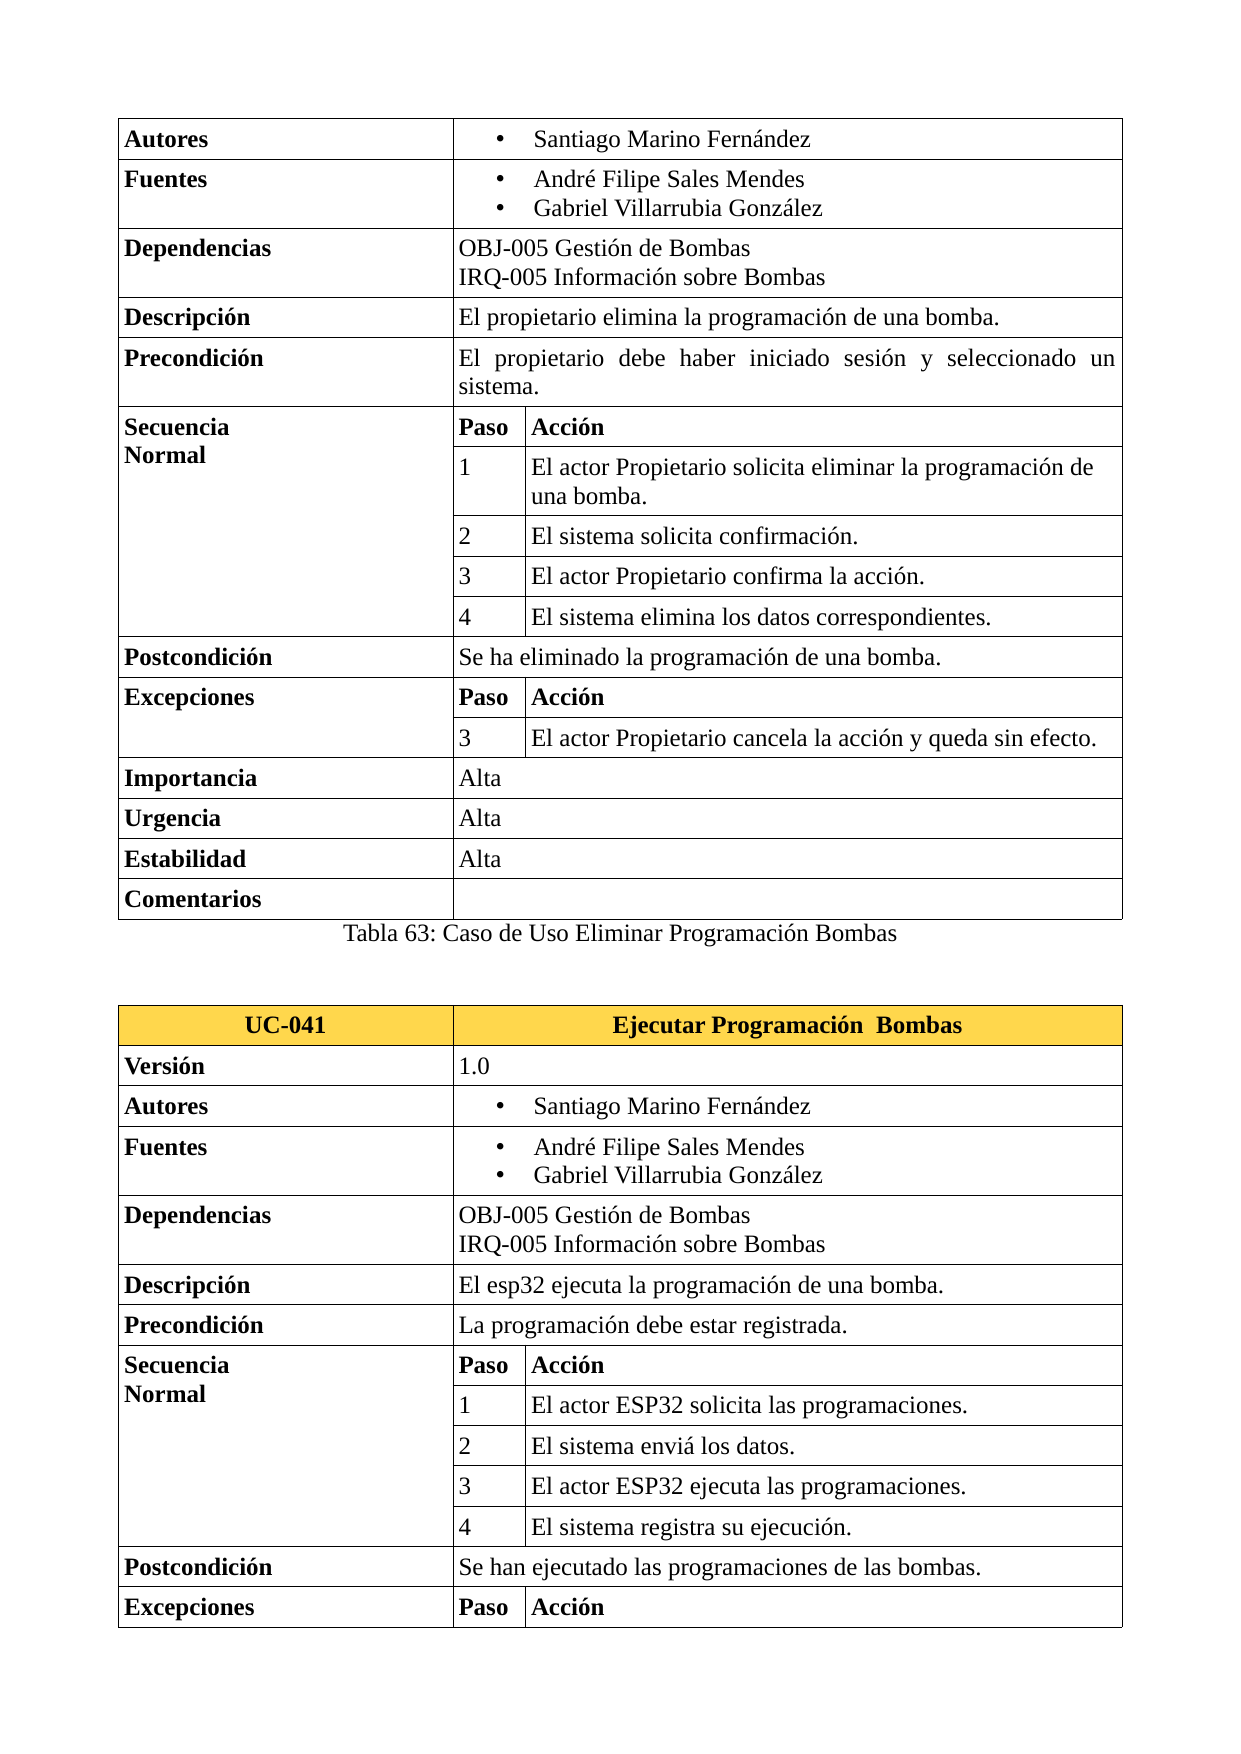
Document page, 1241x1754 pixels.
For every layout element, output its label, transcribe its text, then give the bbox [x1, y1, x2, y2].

table_cell Santiago Marino Fernández [454, 1086, 1122, 1126]
table_cell Urgencia [119, 799, 453, 838]
table_cell El actor Propietario solicita eliminar la programación de una bomba. [526, 447, 1122, 515]
table_cell 1 [454, 447, 525, 515]
table_cell Acción [526, 1346, 1122, 1385]
text Tabla 63: Caso de Uso Eliminar Programación Bombas [118, 920, 1122, 947]
table_cell La programación debe estar registrada. [454, 1305, 1122, 1344]
table_cell El propietario debe haber iniciado sesión y seleccionado un sistema. [454, 338, 1122, 406]
table_cell Secuencia Normal [119, 407, 453, 636]
table_cell Autores [119, 119, 453, 158]
table_cell Fuentes [119, 160, 453, 227]
table_cell Paso [454, 407, 525, 446]
table_header UC-041 [119, 1006, 453, 1045]
table_cell Comentarios [119, 879, 453, 918]
table_cell Estabilidad [119, 839, 453, 878]
table_cell Fuentes [119, 1127, 453, 1195]
table_cell Importancia [119, 758, 453, 797]
table_cell Se ha eliminado la programación de una bomba. [454, 637, 1122, 677]
table_cell El propietario elimina la programación de una bomba. [454, 298, 1122, 337]
table_cell [454, 879, 1122, 918]
table_cell 4 [454, 1507, 525, 1546]
table_header Ejecutar Programación Bombas [454, 1006, 1122, 1045]
table_cell Postcondición [119, 637, 453, 677]
table_cell El sistema elimina los datos correspondientes. [526, 597, 1122, 636]
table_cell El actor ESP32 ejecuta las programaciones. [526, 1466, 1122, 1506]
table_cell Dependencias [119, 229, 453, 297]
table_cell OBJ-005 Gestión de Bombas IRQ-005 Información sobre Bombas [454, 229, 1122, 297]
table_cell El esp32 ejecuta la programación de una bomba. [454, 1265, 1122, 1304]
table_cell Versión [119, 1046, 453, 1085]
table_cell Paso [454, 1346, 525, 1385]
table_cell André Filipe Sales Mendes Gabriel Villarrubia González [454, 1127, 1122, 1195]
table_cell Alta [454, 839, 1122, 878]
table_cell 2 [454, 516, 525, 556]
table_cell Excepciones [119, 678, 453, 757]
table_cell André Filipe Sales Mendes Gabriel Villarrubia González [454, 160, 1122, 227]
table_cell Alta [454, 799, 1122, 838]
table_cell Paso [454, 678, 525, 717]
table_cell El sistema enviá los datos. [526, 1426, 1122, 1465]
table_cell 2 [454, 1426, 525, 1465]
table_cell Precondición [119, 1305, 453, 1344]
table_cell Descripción [119, 1265, 453, 1304]
table_cell Precondición [119, 338, 453, 406]
table_cell El actor Propietario cancela la acción y queda sin efecto. [526, 718, 1122, 757]
table_cell Autores [119, 1086, 453, 1126]
table_cell 3 [454, 557, 525, 596]
table_cell Postcondición [119, 1547, 453, 1586]
table_cell Excepciones [119, 1587, 453, 1627]
table_cell El actor ESP32 solicita las programaciones. [526, 1386, 1122, 1425]
table_cell Alta [454, 758, 1122, 797]
table_cell 3 [454, 1466, 525, 1506]
table_cell Se han ejecutado las programaciones de las bombas. [454, 1547, 1122, 1586]
table_cell El sistema solicita confirmación. [526, 516, 1122, 556]
table_cell El actor Propietario confirma la acción. [526, 557, 1122, 596]
table_cell Dependencias [119, 1196, 453, 1264]
table_cell 4 [454, 597, 525, 636]
table_cell Descripción [119, 298, 453, 337]
table_cell 1 [454, 1386, 525, 1425]
table_cell Acción [526, 678, 1122, 717]
table_cell Santiago Marino Fernández [454, 119, 1122, 158]
table_cell El sistema registra su ejecución. [526, 1507, 1122, 1546]
table_cell Acción [526, 407, 1122, 446]
table_cell Paso [454, 1587, 525, 1627]
table_cell 1.0 [454, 1046, 1122, 1085]
table_cell OBJ-005 Gestión de Bombas IRQ-005 Información sobre Bombas [454, 1196, 1122, 1264]
table_cell Acción [526, 1587, 1122, 1627]
table_cell Secuencia Normal [119, 1346, 453, 1546]
table_cell 3 [454, 718, 525, 757]
